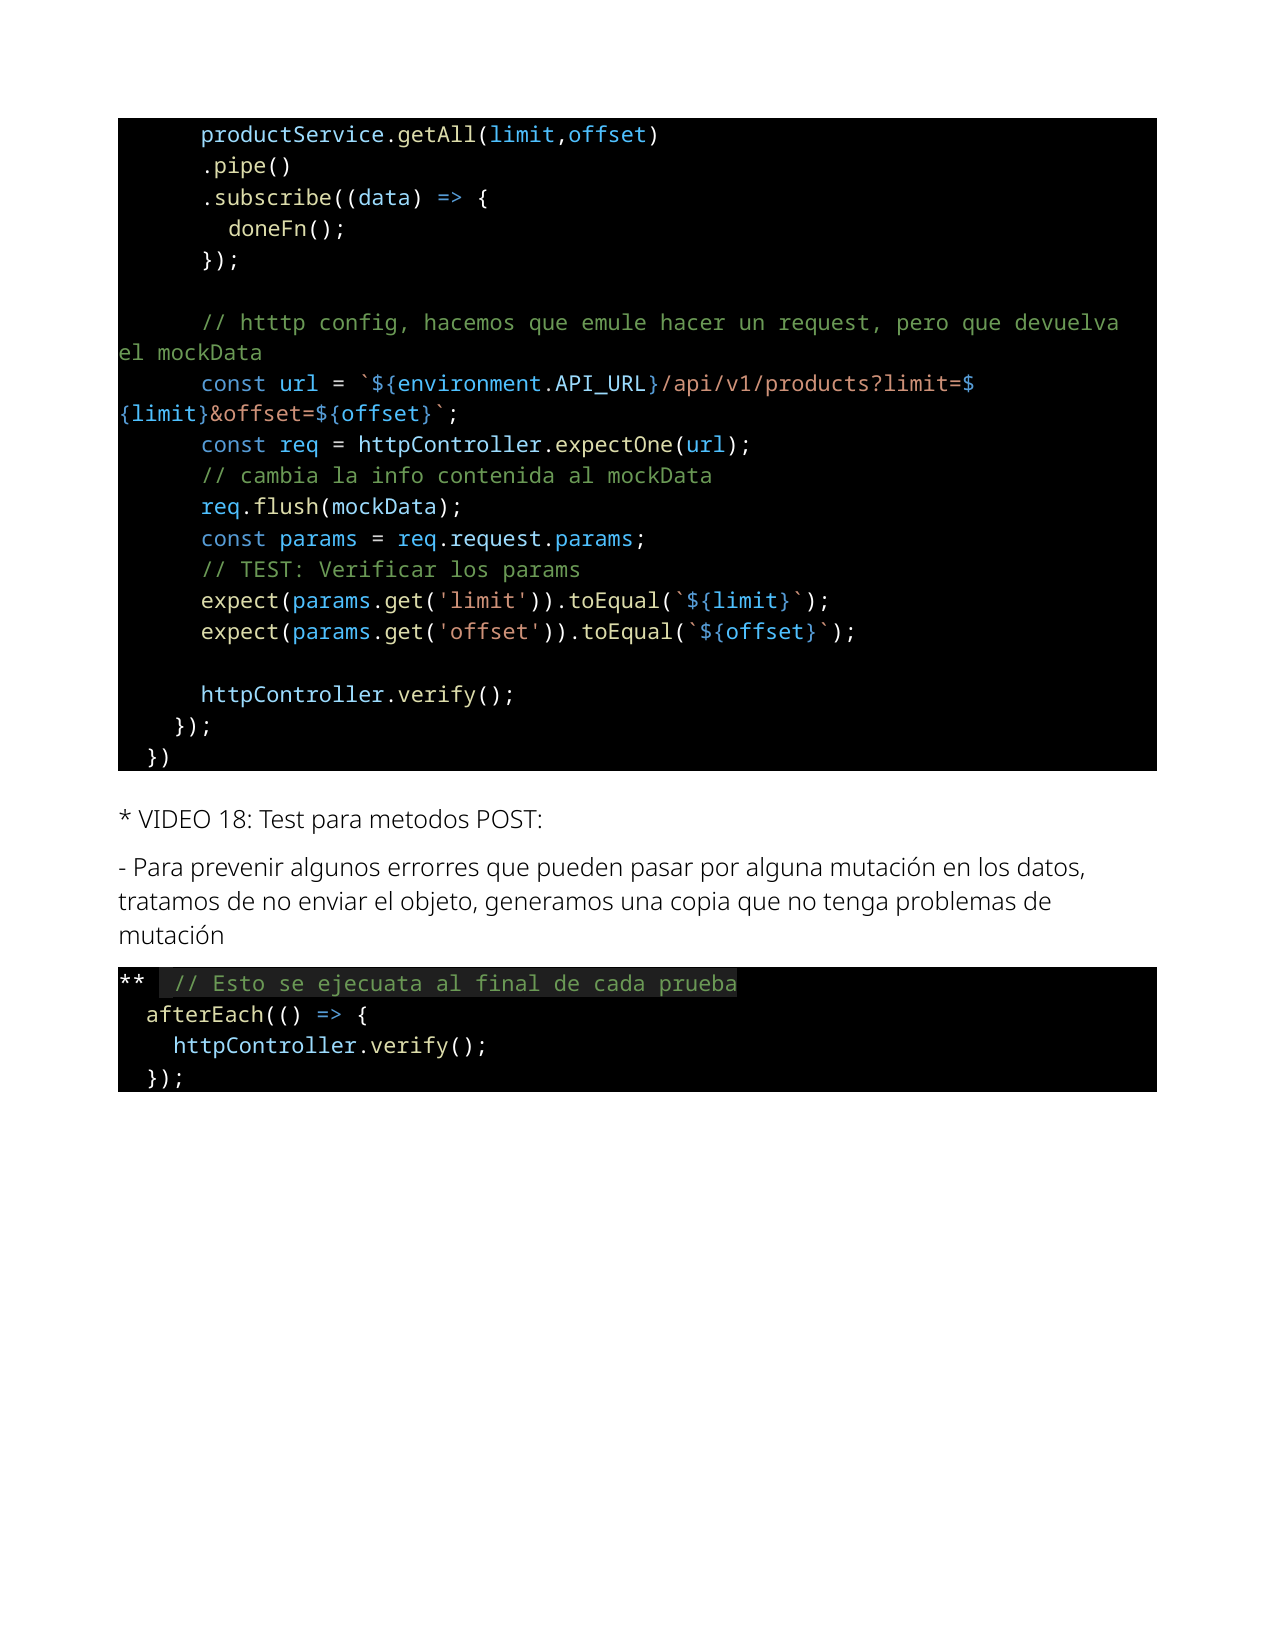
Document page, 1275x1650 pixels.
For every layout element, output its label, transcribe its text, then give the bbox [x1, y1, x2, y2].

text }); [118, 709, 1157, 740]
text * VIDEO 18: Test para metodos POST: [118, 801, 1157, 835]
text .pipe() [118, 149, 1157, 181]
text - Para prevenir algunos errorres que pueden pasar por alguna mutación en los datos, tratamos de no enviar el objeto, generamos una copia que no tenga problemas de mutación [118, 850, 1157, 952]
text httpController.verify(); [118, 678, 1157, 709]
text expect(params.get('limit')).toEqual(`${limit}`); [118, 584, 1157, 615]
text const req = httpController.expectOne(url); [118, 428, 1157, 459]
text req.flush(mockData); [118, 490, 1157, 521]
text }) [118, 740, 1157, 771]
text productService.getAll(limit,offset) [118, 118, 1157, 149]
text // TEST: Verificar los params [118, 553, 1157, 584]
text doneFn(); [118, 212, 1157, 243]
text const params = req.request.params; [118, 521, 1157, 553]
text httpController.verify(); [118, 1029, 1157, 1060]
text afterEach(() => { [118, 998, 1157, 1029]
text const url = `${environment.API_URL}/api/v1/products?limit=${limit}&offset=${offset}`; [118, 367, 1157, 428]
text }); [118, 243, 1157, 274]
text expect(params.get('offset')).toEqual(`${offset}`); [118, 615, 1157, 646]
text ** // Esto se ejecuata al final de cada prueba [118, 967, 1157, 998]
text }); [118, 1060, 1157, 1092]
text // cambia la info contenida al mockData [118, 459, 1157, 490]
text // htttp config, hacemos que emule hacer un request, pero que devuelva el mockData [118, 306, 1157, 367]
text .subscribe((data) => { [118, 181, 1157, 212]
